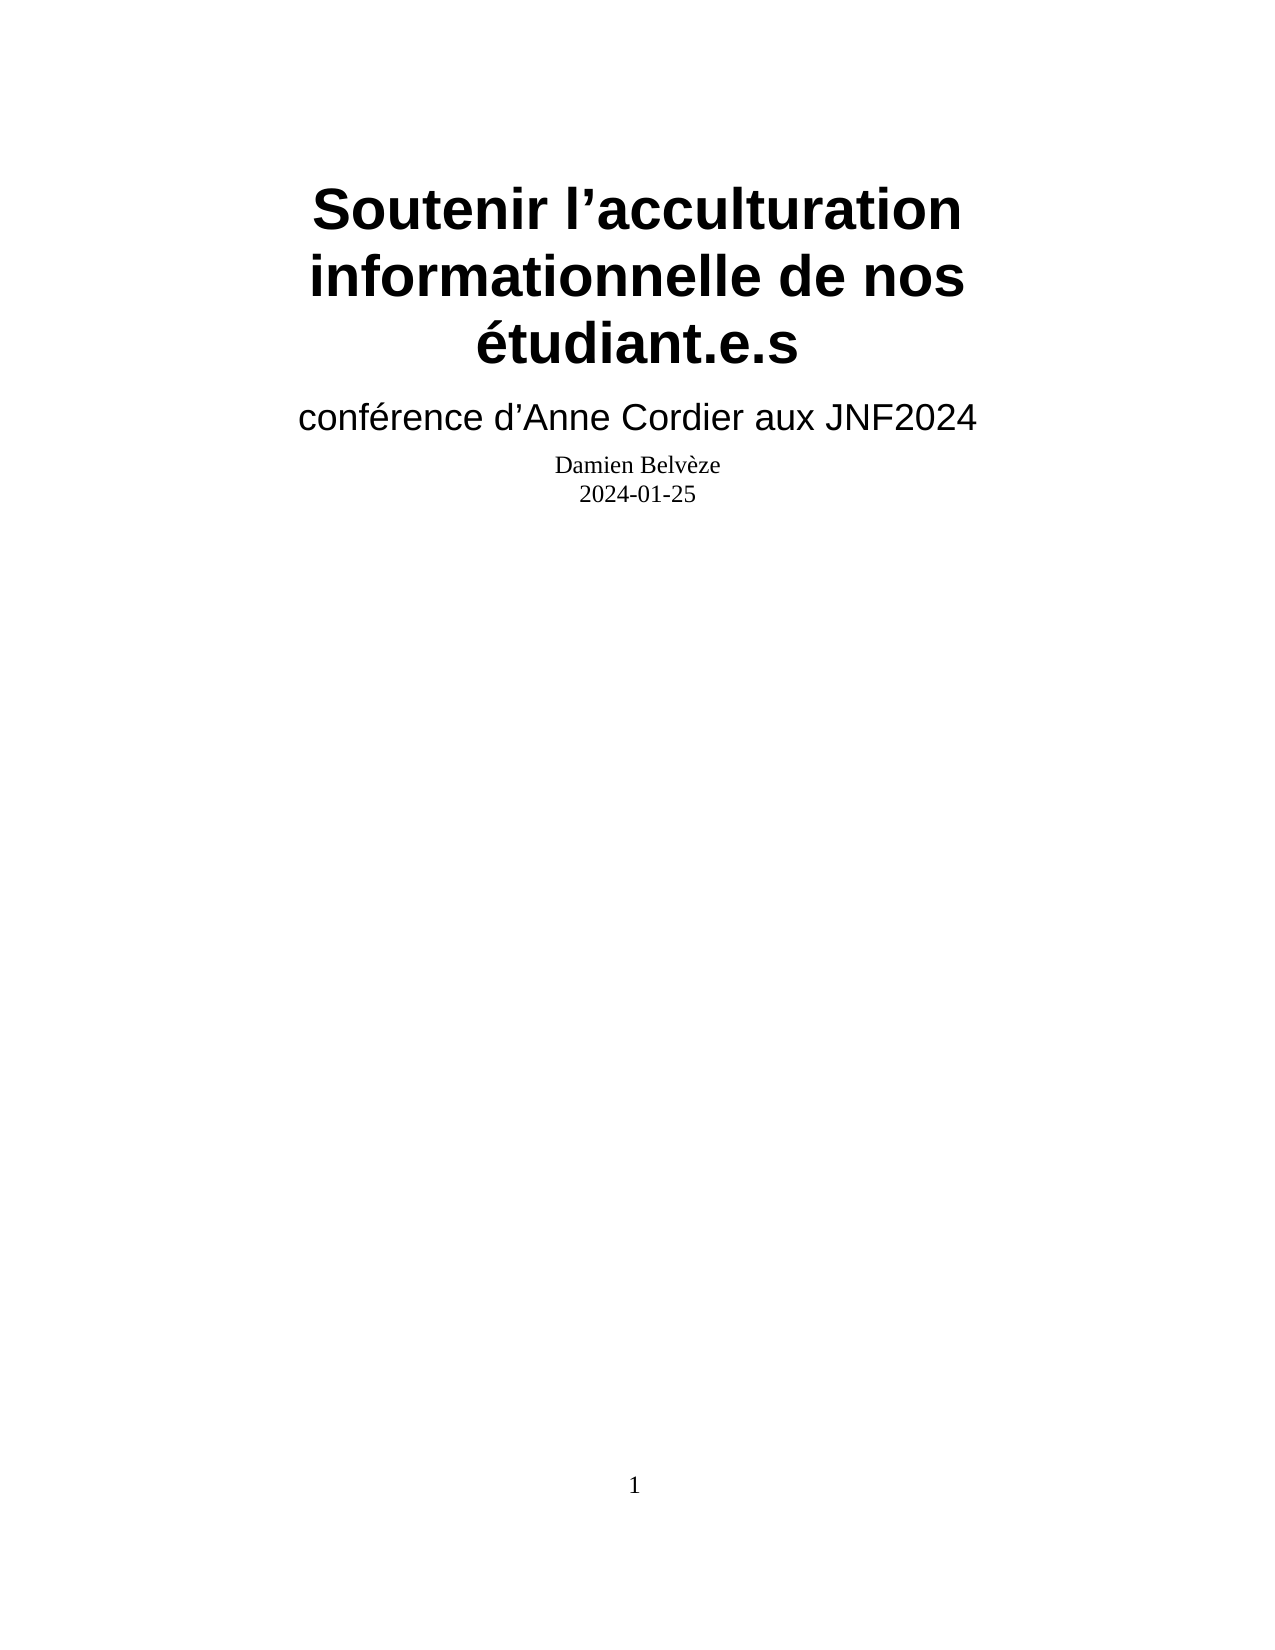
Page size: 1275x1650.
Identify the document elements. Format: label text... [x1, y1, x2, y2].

title Soutenir l’acculturation informationnelle de nos étudiant.e.s [150, 175, 1125, 376]
text 2024-01-25 [150, 479, 1125, 508]
subtitle conférence d’Anne Cordier aux JNF2024 [150, 395, 1125, 438]
text Damien Belvèze [150, 451, 1125, 479]
